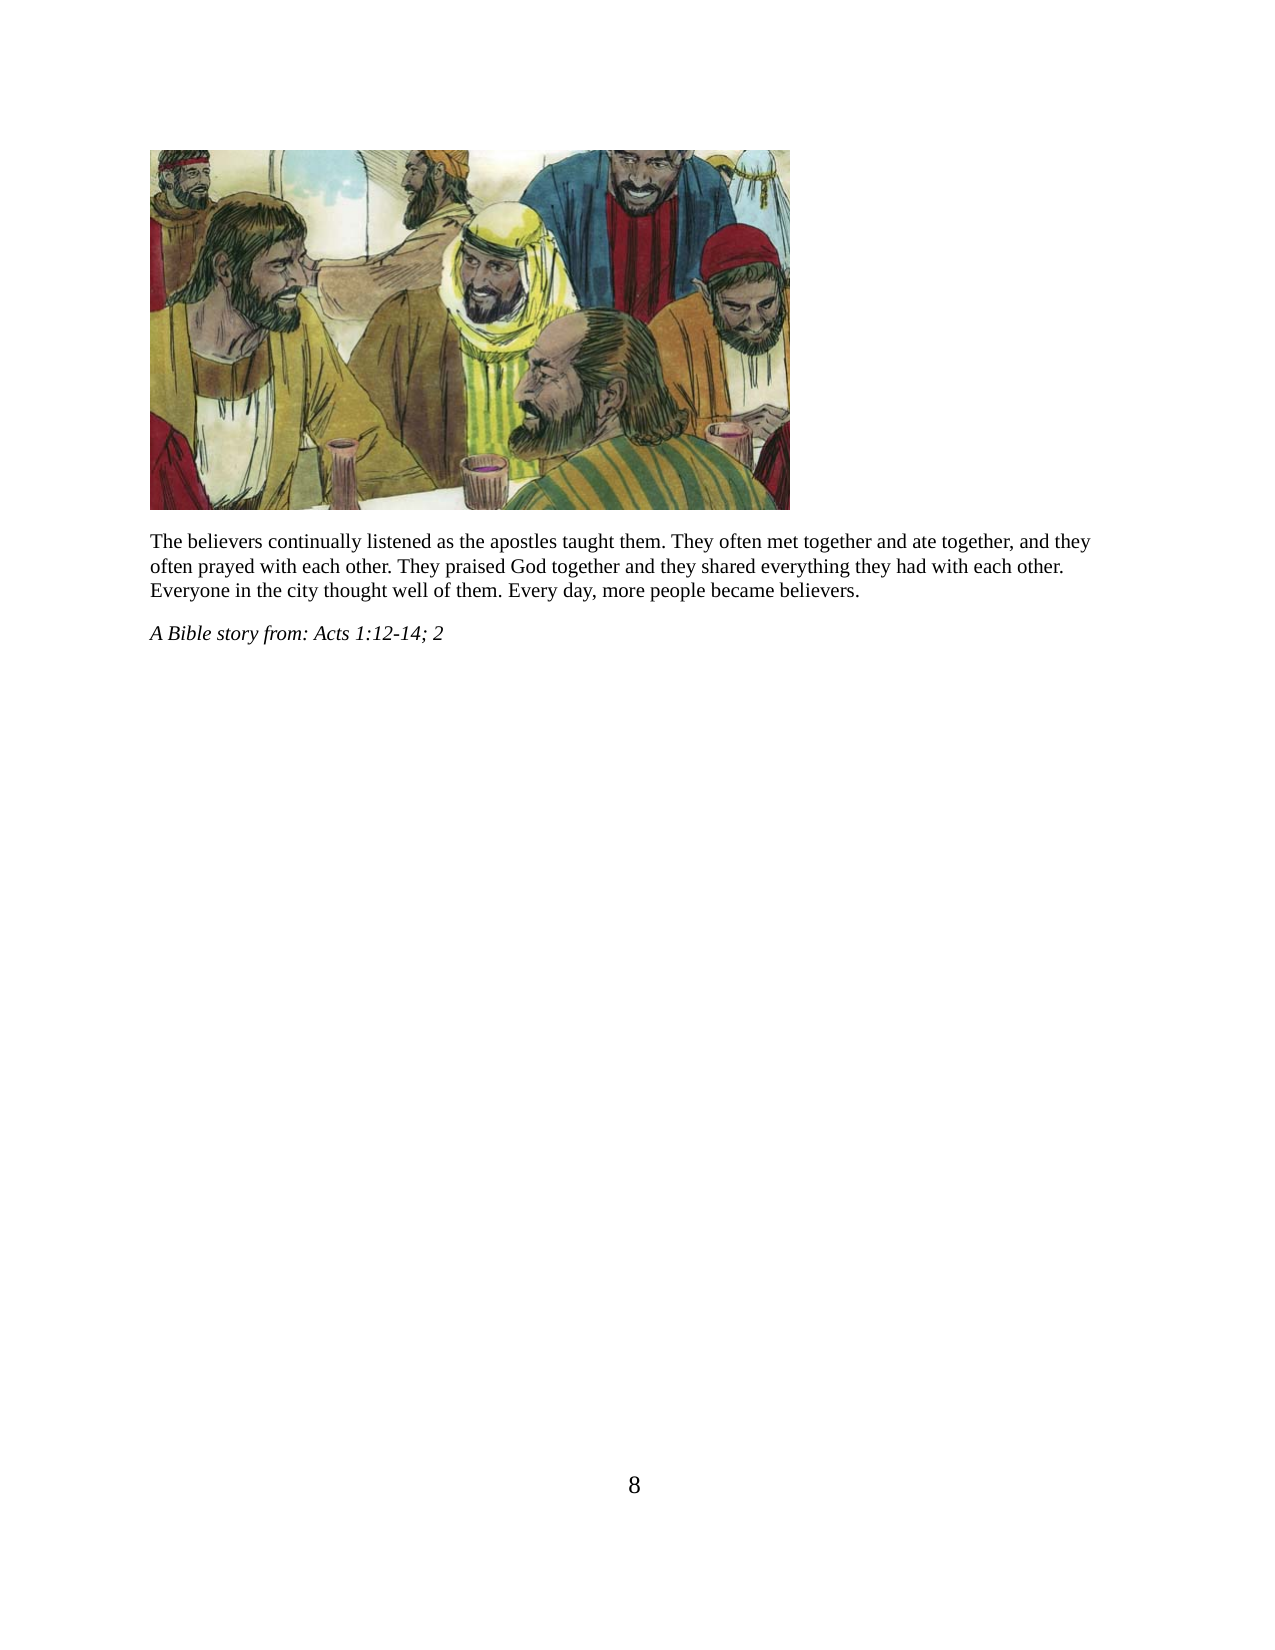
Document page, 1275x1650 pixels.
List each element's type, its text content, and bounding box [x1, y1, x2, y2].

text The believers continually listened as the apostles taught them. They often met together and ate together, and they often prayed with each other. They praised God together and they shared everything they had with each other. Everyone in the city thought well of them. Every day, more people became believers. [150, 529, 1125, 602]
picture [150, 150, 790, 510]
text A Bible story from: Acts 1:12-14; 2 [150, 621, 1125, 645]
